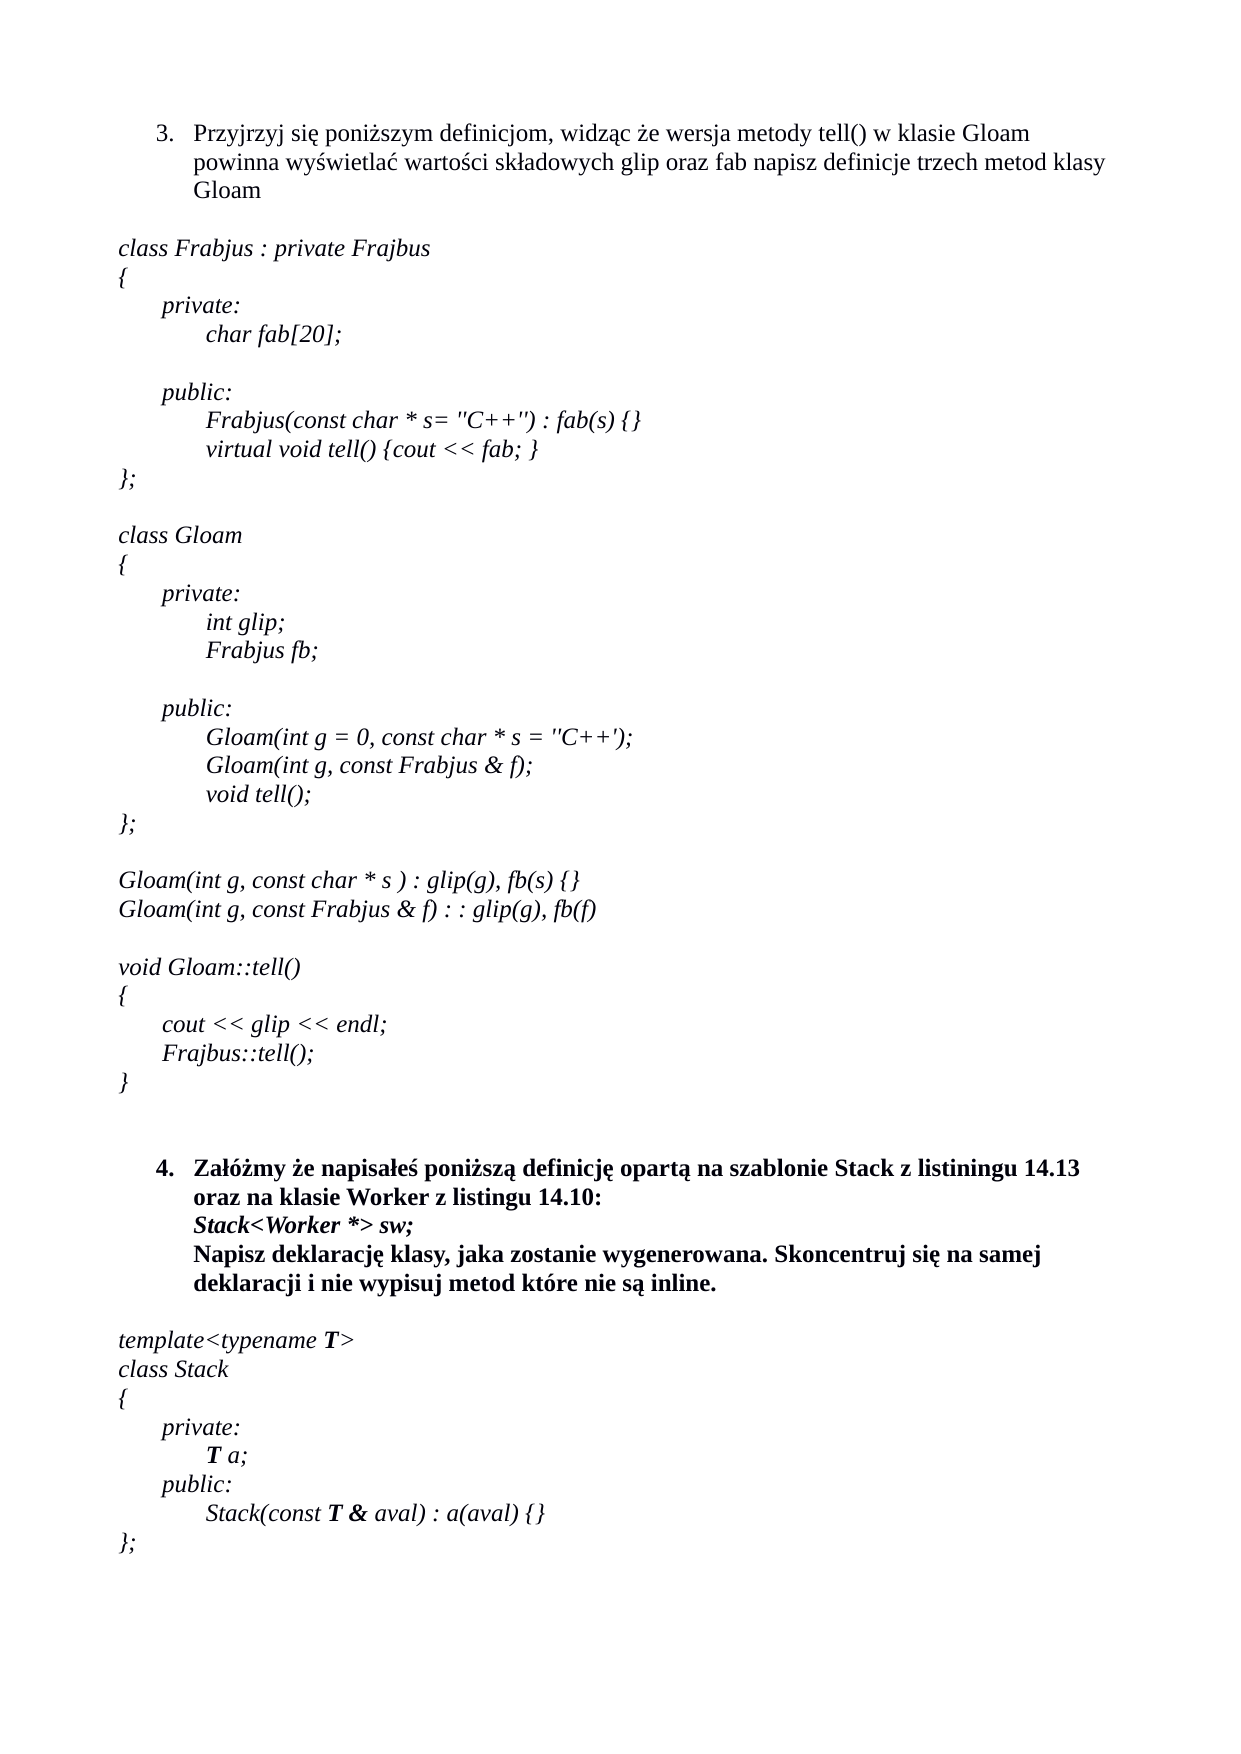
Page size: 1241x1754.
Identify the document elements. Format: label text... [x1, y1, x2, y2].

text public: [118, 693, 1122, 722]
text char fab[20]; [118, 319, 1122, 377]
text template<typename T> class Stack [118, 1326, 1122, 1383]
text class Gloam [118, 521, 1122, 549]
text class Frabjus : private Frajbus { [118, 233, 1122, 291]
text public: [118, 1469, 1122, 1498]
text Frajbus::tell(); [118, 1038, 1122, 1067]
text }; [118, 808, 1122, 837]
text { [118, 981, 1122, 1009]
text void Gloam::tell() [118, 952, 1122, 981]
text cout << glip << endl; [118, 1009, 1122, 1038]
text private: [118, 578, 1122, 607]
text Gloam(int g = 0, const char * s = ''C++'); [118, 722, 1122, 751]
text private: T a; [118, 1412, 1122, 1469]
text { [118, 549, 1122, 578]
text public: [118, 377, 1122, 406]
text }; [118, 1527, 1122, 1556]
text private: [118, 291, 1122, 319]
text Frabjus(const char * s= ''C++'') : fab(s) {} [118, 406, 1122, 434]
text } [118, 1067, 1122, 1096]
text virtual void tell() {cout << fab; } [118, 434, 1122, 463]
list Załóżmy że napisałeś poniższą definicję opartą na szablonie Stack z listiningu 14.13 oraz na klasie Worker z listingu 14.10: Stack<Worker *> sw; Napisz deklarację klasy, jaka zostanie wygenerowana. Skoncentruj się na samej deklaracji i nie wypisuj metod które nie są inline. [156, 1153, 1122, 1297]
text void tell(); [118, 779, 1122, 808]
text Stack(const T & aval) : a(aval) {} [118, 1498, 1122, 1527]
text Gloam(int g, const Frabjus & f) : : glip(g), fb(f) [118, 894, 1122, 923]
text Gloam(int g, const Frabjus & f); [118, 751, 1122, 779]
text int glip; [118, 607, 1122, 636]
text Frabjus fb; [118, 636, 1122, 664]
text }; [118, 463, 1122, 492]
list Przyjrzyj się poniższym definicjom, widząc że wersja metody tell() w klasie Gloam powinna wyświetlać wartości składowych glip oraz fab napisz definicje trzech metod klasy Gloam [156, 118, 1122, 204]
text { [118, 1383, 1122, 1412]
text Gloam(int g, const char * s ) : glip(g), fb(s) {} [118, 866, 1122, 894]
